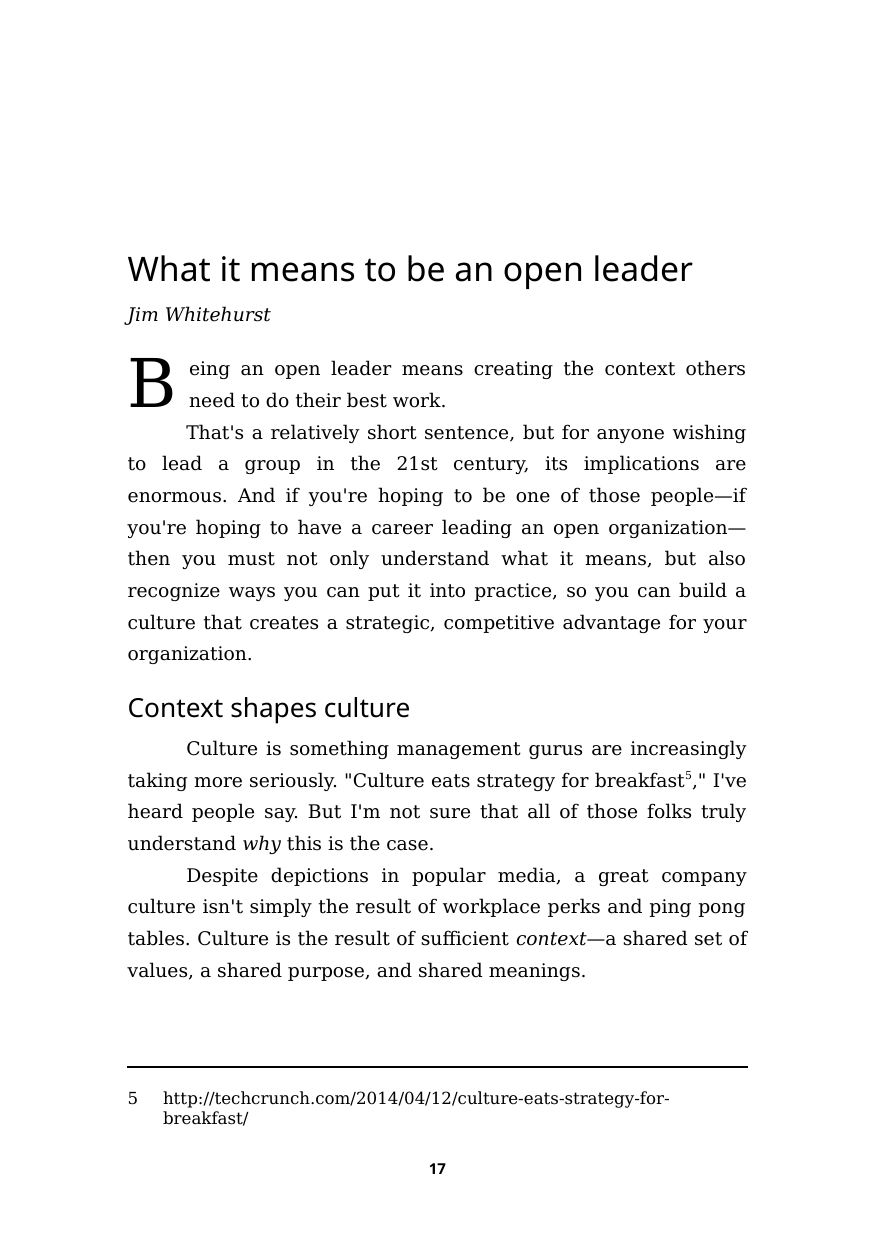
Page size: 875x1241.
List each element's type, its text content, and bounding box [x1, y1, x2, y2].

text Despite depictions in popular media, a great company culture isn't simply the result of workplace perks and ping pong tables. Culture is the result of sufficient context—a shared set of values, a shared purpose, and shared meanings. [127, 864, 747, 981]
subtitle Context shapes culture [127, 690, 747, 725]
text Culture is something management gurus are increasingly taking more seriously. "Culture eats strategy for breakfast," I've heard people say. But I'm not sure that all of those folks truly understand why this is the case. [127, 738, 747, 855]
text Being an open leader means creating the context others need to do their best work. [127, 358, 747, 412]
text http://techcrunch.com/2014/04/12/culture-eats-strategy-for-breakfast/ [127, 1089, 747, 1128]
text Jim Whitehurst [127, 304, 747, 326]
subtitle What it means to be an open leader [127, 246, 747, 292]
text That's a relatively short sentence, but for anyone wishing to lead a group in the 21st century, its implications are enormous. And if you're hoping to be one of those people—if you're hoping to have a career leading an open organization—then you must not only understand what it means, but also recognize ways you can put it into practice, so you can build a culture that creates a strategic, competitive advantage for your organization. [127, 422, 747, 665]
